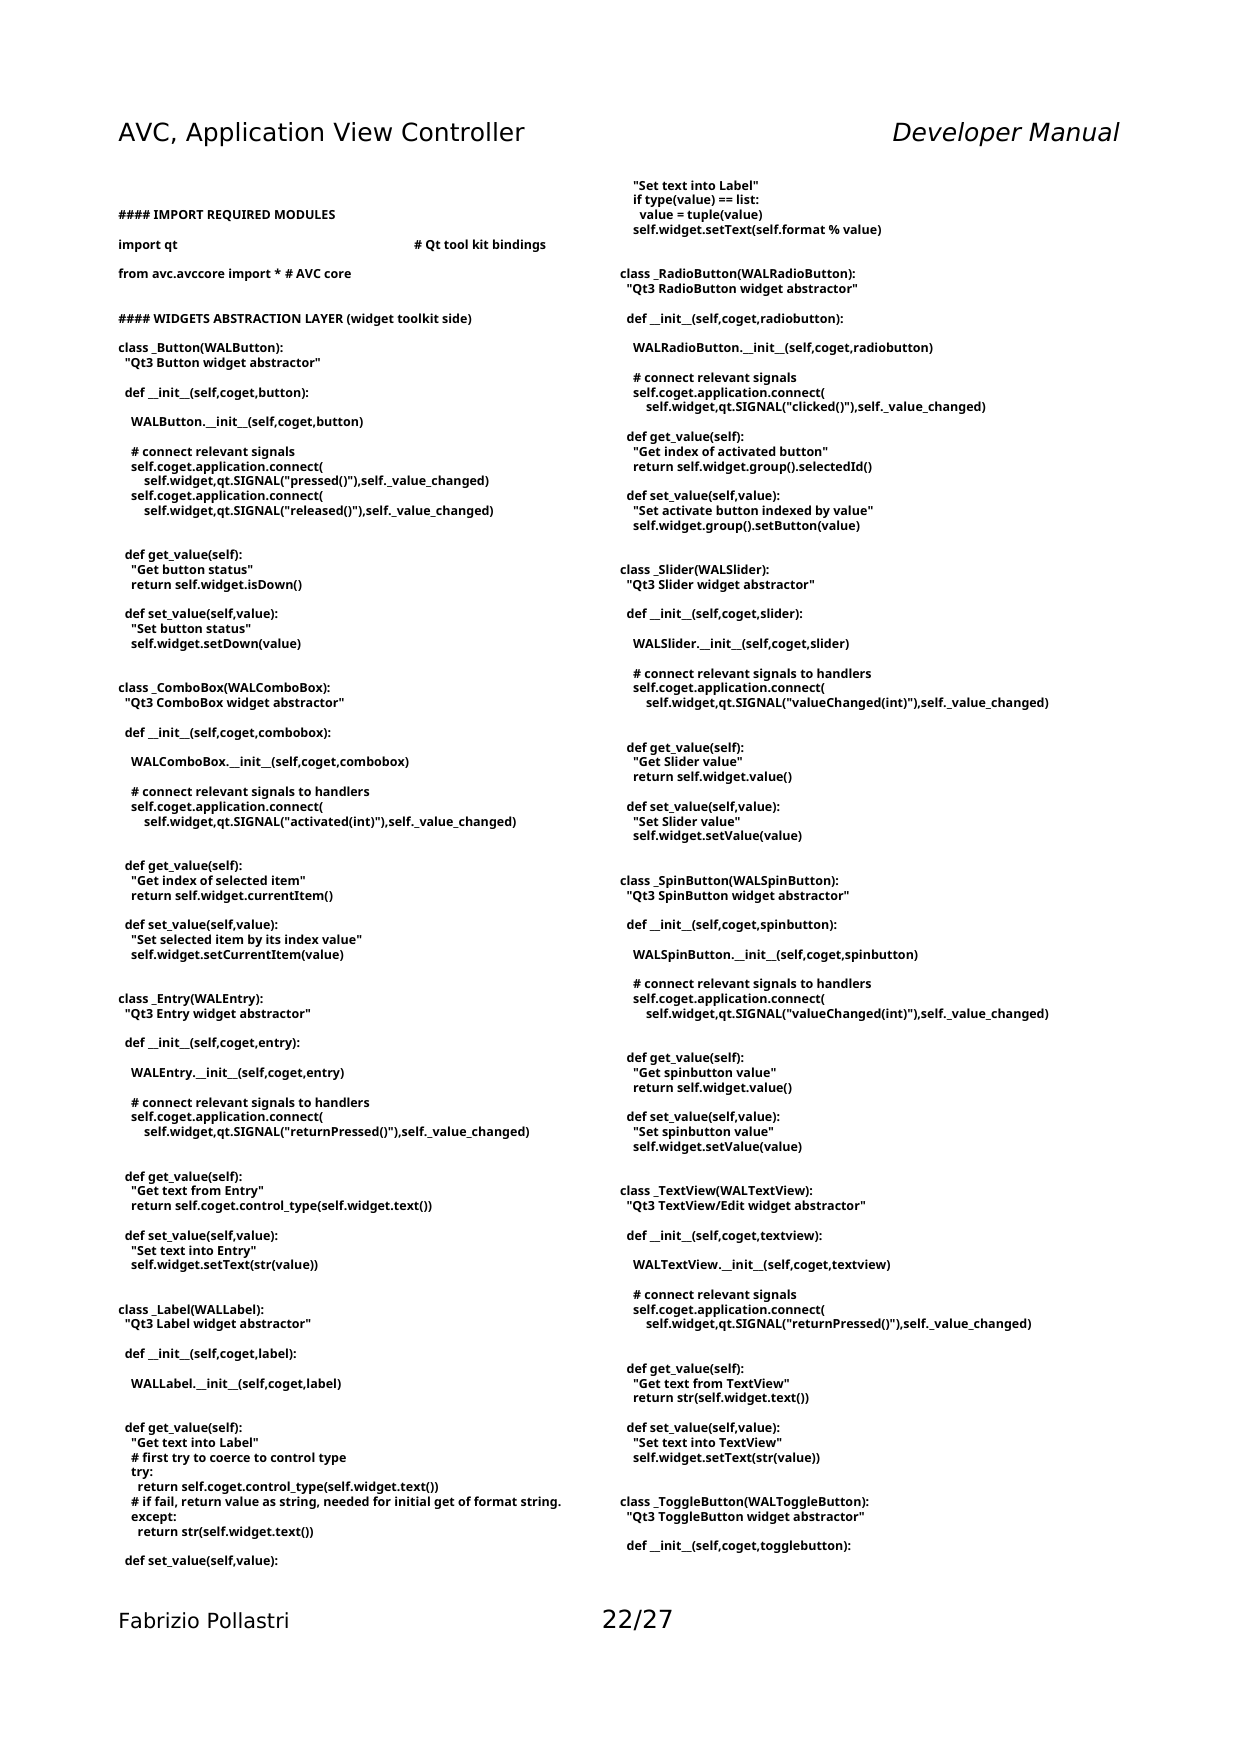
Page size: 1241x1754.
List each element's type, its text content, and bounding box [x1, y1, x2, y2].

text WALRadioButton.__init__(self,coget,radiobutton) [620, 341, 1122, 356]
text def __init__(self,coget,button): [118, 385, 620, 400]
text return str(self.widget.text()) [118, 1524, 620, 1539]
text class _Slider(WALSlider): [620, 563, 1122, 577]
text "Set selected item by its index value" [118, 932, 620, 947]
text class _ComboBox(WALComboBox): [118, 681, 620, 696]
text "Set Slider value" [620, 814, 1122, 829]
text "Get button status" [118, 563, 620, 577]
text # connect relevant signals to handlers [118, 784, 620, 799]
text class _Entry(WALEntry): [118, 992, 620, 1006]
text "Qt3 Button widget abstractor" [118, 356, 620, 370]
text self.coget.application.connect( [620, 681, 1122, 696]
text self.widget,qt.SIGNAL("returnPressed()"),self._value_changed) [620, 1317, 1122, 1332]
text def __init__(self,coget,combobox): [118, 725, 620, 740]
text def get_value(self): [620, 1361, 1122, 1376]
text "Get text from TextView" [620, 1376, 1122, 1391]
text #### WIDGETS ABSTRACTION LAYER (widget toolkit side) [118, 311, 620, 326]
text WALSpinButton.__init__(self,coget,spinbutton) [620, 947, 1122, 962]
text "Get Slider value" [620, 755, 1122, 770]
text WALEntry.__init__(self,coget,entry) [118, 1066, 620, 1080]
text def get_value(self): [118, 1169, 620, 1184]
text "Get index of selected item" [118, 873, 620, 888]
text if type(value) == list: [620, 193, 1122, 208]
text def set_value(self,value): [620, 799, 1122, 814]
text # connect relevant signals to handlers [118, 1095, 620, 1110]
text def get_value(self): [118, 548, 620, 563]
text self.coget.application.connect( [620, 992, 1122, 1006]
text self.widget.group().setButton(value) [620, 518, 1122, 533]
text self.coget.application.connect( [118, 1110, 620, 1125]
text value = tuple(value) [620, 208, 1122, 222]
text self.widget,qt.SIGNAL("valueChanged(int)"),self._value_changed) [620, 696, 1122, 711]
text # if fail, return value as string, needed for initial get of format string. [118, 1494, 620, 1509]
text #### IMPORT REQUIRED MODULES [118, 208, 620, 222]
text return self.widget.value() [620, 1080, 1122, 1095]
text self.widget.setValue(value) [620, 829, 1122, 844]
text def set_value(self,value): [620, 1110, 1122, 1125]
text # connect relevant signals to handlers [620, 977, 1122, 992]
text "Get index of activated button" [620, 444, 1122, 459]
text class _TextView(WALTextView): [620, 1184, 1122, 1199]
text # connect relevant signals [620, 1287, 1122, 1302]
text "Get spinbutton value" [620, 1066, 1122, 1080]
text self.widget.setDown(value) [118, 637, 620, 651]
text self.widget.setValue(value) [620, 1139, 1122, 1154]
text self.coget.application.connect( [620, 1302, 1122, 1317]
text # connect relevant signals to handlers [620, 666, 1122, 681]
text def __init__(self,coget,radiobutton): [620, 311, 1122, 326]
text "Qt3 ComboBox widget abstractor" [118, 696, 620, 711]
text "Set text into Label" [620, 178, 1122, 193]
text from avc.avccore import * # AVC core [118, 267, 620, 282]
text self.widget,qt.SIGNAL("released()"),self._value_changed) [118, 503, 620, 518]
text self.widget,qt.SIGNAL("valueChanged(int)"),self._value_changed) [620, 1006, 1122, 1021]
text def set_value(self,value): [620, 1421, 1122, 1435]
text WALComboBox.__init__(self,coget,combobox) [118, 755, 620, 770]
text self.widget,qt.SIGNAL("clicked()"),self._value_changed) [620, 400, 1122, 415]
text WALButton.__init__(self,coget,button) [118, 415, 620, 429]
text def set_value(self,value): [620, 489, 1122, 503]
text "Qt3 Slider widget abstractor" [620, 577, 1122, 592]
text def __init__(self,coget,label): [118, 1347, 620, 1361]
text def __init__(self,coget,spinbutton): [620, 918, 1122, 932]
text try: [118, 1465, 620, 1480]
text import qt # Qt tool kit bindings [118, 237, 620, 252]
text self.widget.setText(str(value)) [620, 1450, 1122, 1465]
text "Get text from Entry" [118, 1184, 620, 1199]
text "Set button status" [118, 622, 620, 637]
text self.widget,qt.SIGNAL("pressed()"),self._value_changed) [118, 474, 620, 489]
text return self.coget.control_type(self.widget.text()) [118, 1199, 620, 1213]
text def get_value(self): [620, 1051, 1122, 1066]
text class _RadioButton(WALRadioButton): [620, 267, 1122, 282]
text "Qt3 RadioButton widget abstractor" [620, 282, 1122, 296]
text self.widget,qt.SIGNAL("activated(int)"),self._value_changed) [118, 814, 620, 829]
text return self.widget.group().selectedId() [620, 459, 1122, 474]
text def __init__(self,coget,textview): [620, 1228, 1122, 1243]
text except: [118, 1509, 620, 1524]
text "Set spinbutton value" [620, 1125, 1122, 1139]
text "Set text into TextView" [620, 1435, 1122, 1450]
text self.widget.setText(str(value)) [118, 1258, 620, 1273]
text return self.widget.isDown() [118, 577, 620, 592]
text def set_value(self,value): [118, 1228, 620, 1243]
text self.coget.application.connect( [118, 459, 620, 474]
text def __init__(self,coget,togglebutton): [620, 1539, 1122, 1554]
text def get_value(self): [620, 429, 1122, 444]
text "Qt3 Entry widget abstractor" [118, 1006, 620, 1021]
text def get_value(self): [620, 740, 1122, 755]
text def set_value(self,value): [118, 918, 620, 932]
text "Get text into Label" [118, 1435, 620, 1450]
text # connect relevant signals [620, 370, 1122, 385]
text class _ToggleButton(WALToggleButton): [620, 1494, 1122, 1509]
text "Qt3 TextView/Edit widget abstractor" [620, 1199, 1122, 1213]
text WALSlider.__init__(self,coget,slider) [620, 637, 1122, 651]
text class _SpinButton(WALSpinButton): [620, 873, 1122, 888]
text "Qt3 Label widget abstractor" [118, 1317, 620, 1332]
text class _Label(WALLabel): [118, 1302, 620, 1317]
text def get_value(self): [118, 1421, 620, 1435]
text return str(self.widget.text()) [620, 1391, 1122, 1406]
text class _Button(WALButton): [118, 341, 620, 356]
text self.coget.application.connect( [118, 799, 620, 814]
text self.coget.application.connect( [620, 385, 1122, 400]
text def set_value(self,value): [118, 607, 620, 622]
text self.widget,qt.SIGNAL("returnPressed()"),self._value_changed) [118, 1125, 620, 1139]
text return self.widget.value() [620, 770, 1122, 784]
text def __init__(self,coget,entry): [118, 1036, 620, 1051]
text WALTextView.__init__(self,coget,textview) [620, 1258, 1122, 1273]
text # first try to coerce to control type [118, 1450, 620, 1465]
text def __init__(self,coget,slider): [620, 607, 1122, 622]
text self.widget.setCurrentItem(value) [118, 947, 620, 962]
text return self.coget.control_type(self.widget.text()) [118, 1480, 620, 1494]
text "Qt3 ToggleButton widget abstractor" [620, 1509, 1122, 1524]
text self.coget.application.connect( [118, 489, 620, 503]
text def set_value(self,value): [118, 1554, 620, 1568]
text self.widget.setText(self.format % value) [620, 222, 1122, 237]
text return self.widget.currentItem() [118, 888, 620, 903]
text "Set activate button indexed by value" [620, 503, 1122, 518]
text WALLabel.__init__(self,coget,label) [118, 1376, 620, 1391]
text # connect relevant signals [118, 444, 620, 459]
text def get_value(self): [118, 858, 620, 873]
text "Set text into Entry" [118, 1243, 620, 1258]
text "Qt3 SpinButton widget abstractor" [620, 888, 1122, 903]
